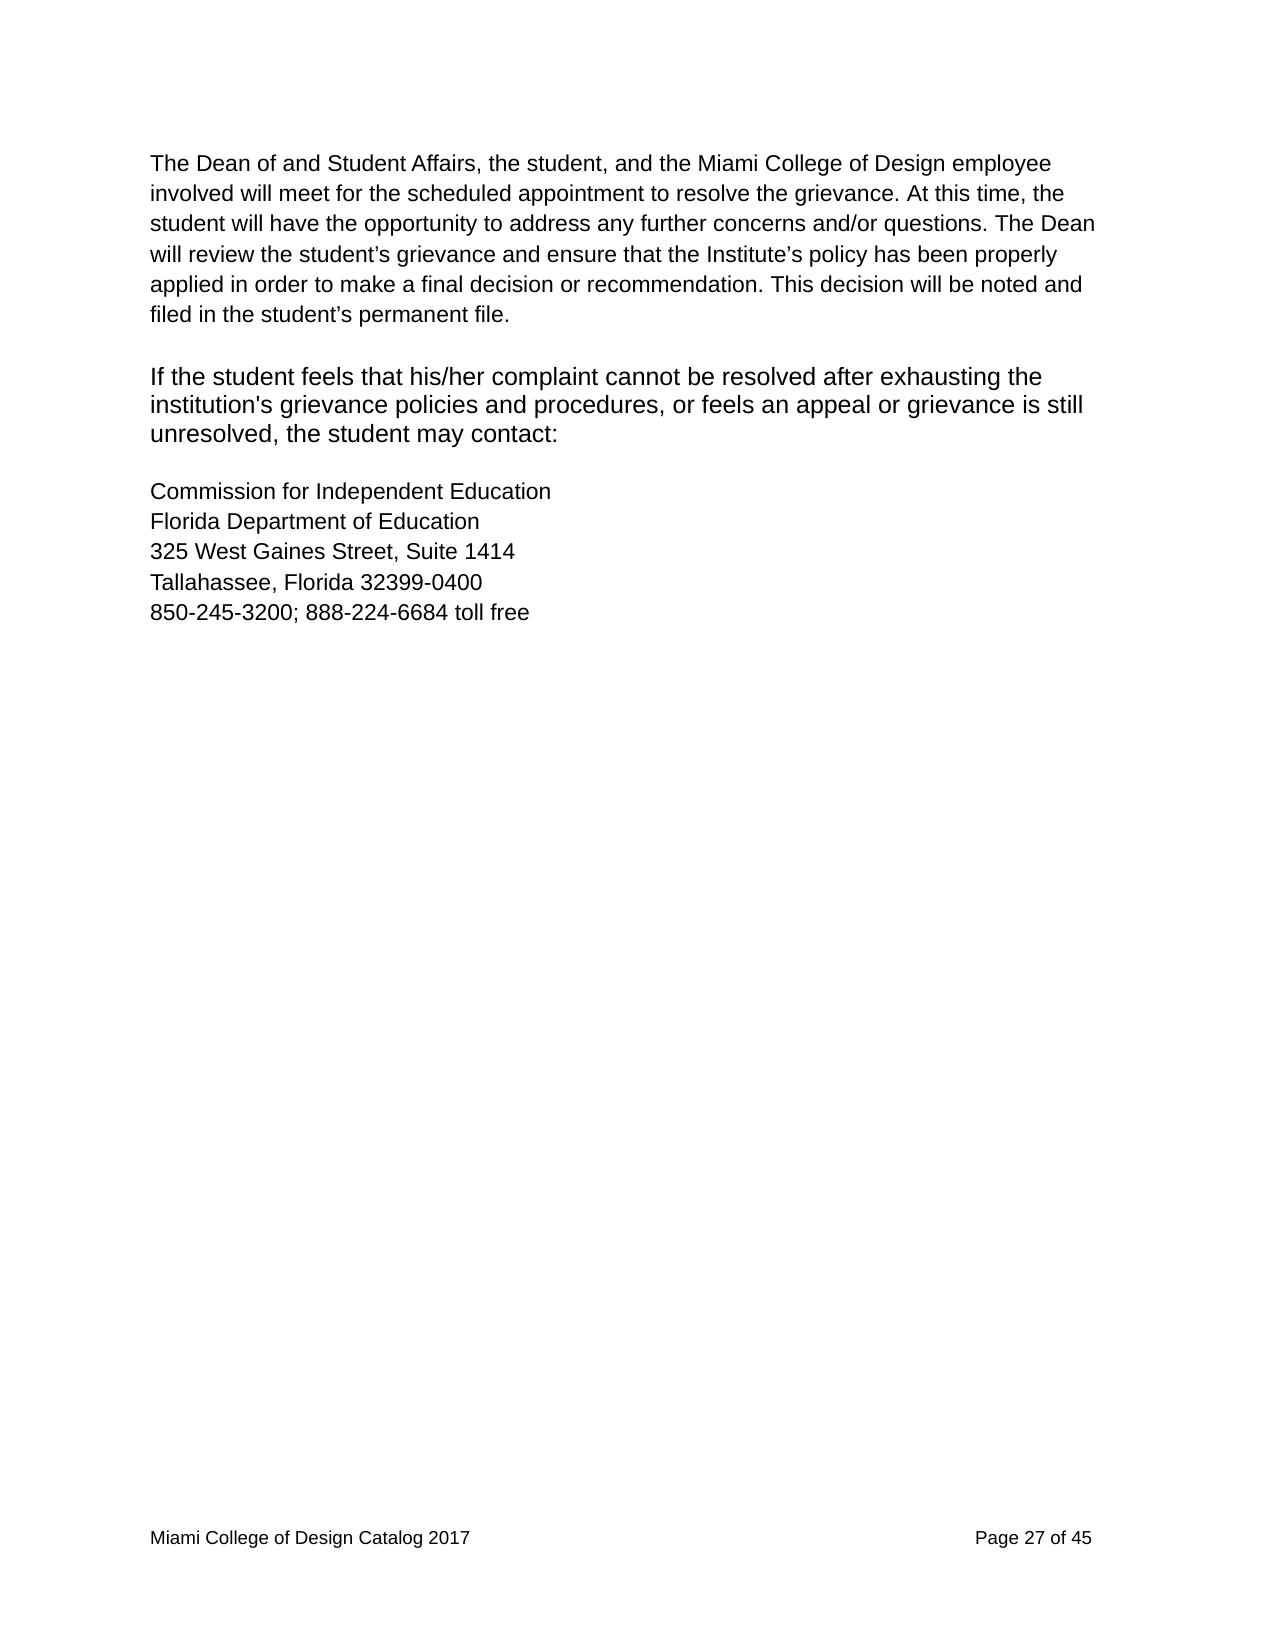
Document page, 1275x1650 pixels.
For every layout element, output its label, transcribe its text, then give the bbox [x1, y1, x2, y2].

text If the student feels that his/her complaint cannot be resolved after exhausting the institution's grievance policies and procedures, or feels an appeal or grievance is still unresolved, the student may contact: [150, 361, 1125, 448]
text Commission for Independent Education [150, 478, 1125, 504]
text 850-245-3200; 888-224-6684 toll free [150, 599, 1125, 625]
text Florida Department of Education [150, 508, 1125, 534]
text Tallahassee, Florida 32399-0400 [150, 568, 1125, 595]
text 325 West Gaines Street, Suite 1414 [150, 538, 1125, 565]
text The Dean of and Student Affairs, the student, and the Miami College of Design employee involved will meet for the scheduled appointment to resolve the grievance. At this time, the student will have the opportunity to address any further concerns and/or questions. The Dean will review the student’s grievance and ensure that the Institute’s policy has been properly applied in order to make a final decision or recommendation. This decision will be noted and filed in the student’s permanent file. [150, 150, 1125, 327]
